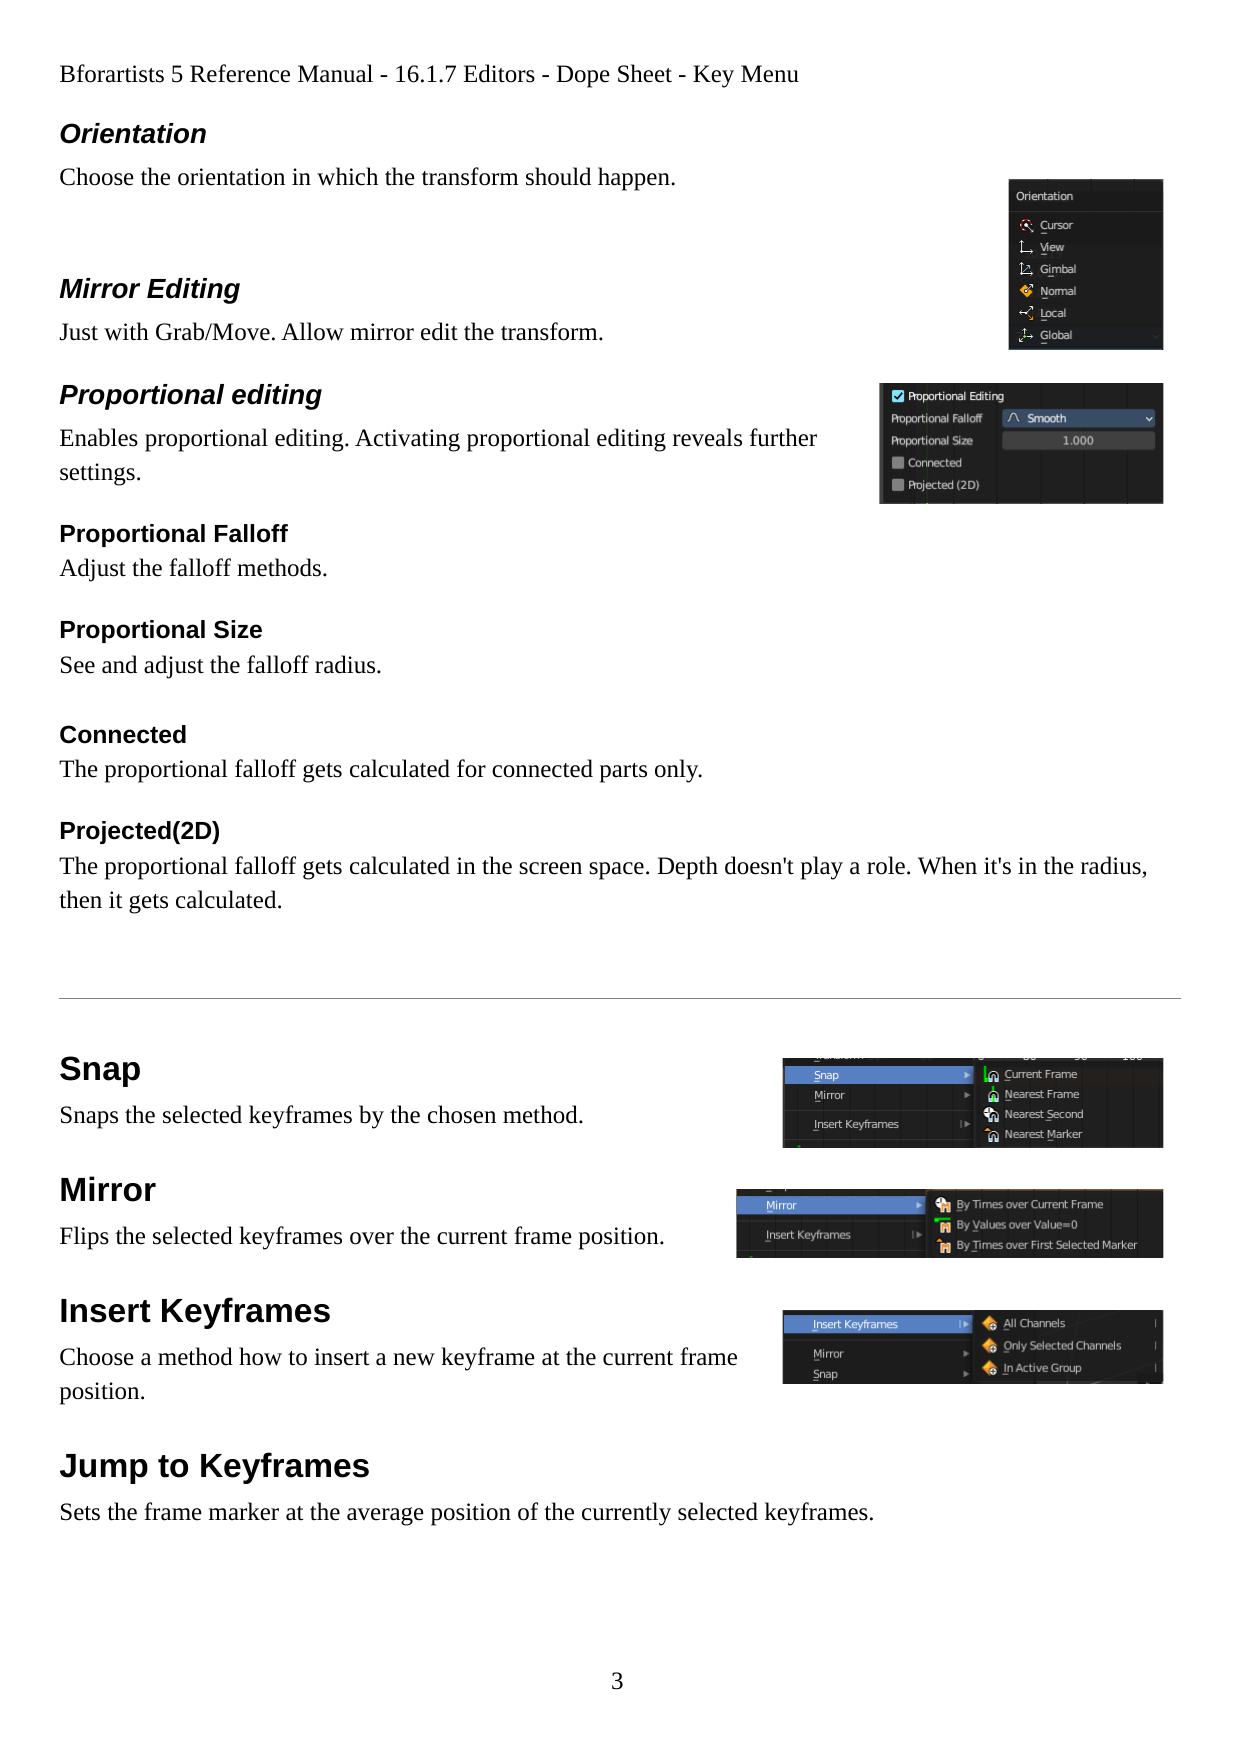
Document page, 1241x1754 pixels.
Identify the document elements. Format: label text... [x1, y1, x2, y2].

picture [736, 1189, 1164, 1258]
subtitle Proportional editing [59, 378, 1181, 410]
subtitle Mirror [59, 1169, 1181, 1208]
subtitle Proportional Falloff [59, 519, 1181, 547]
subtitle Orientation [59, 117, 1181, 149]
subtitle Projected(2D) [59, 816, 1181, 845]
subtitle Proportional Size [59, 615, 1181, 643]
picture [782, 1058, 1164, 1148]
subtitle Insert Keyframes [59, 1291, 1181, 1329]
text Just with Grab/Move. Allow mirror edit the transform. [59, 317, 1008, 345]
picture [782, 1310, 1164, 1384]
text See and adjust the falloff radius. [59, 650, 1181, 678]
picture [1008, 179, 1164, 350]
text Flips the selected keyframes over the current frame position. [59, 1221, 736, 1249]
subtitle [1164, 272, 1181, 304]
text The proportional falloff gets calculated for connected parts only. [59, 754, 1181, 783]
subtitle Connected [59, 720, 1181, 748]
text Choose a method how to insert a new keyframe at the current frame position. [59, 1342, 1181, 1405]
text Enables proportional editing. Activating proportional editing reveals further settings. [59, 423, 879, 486]
text Choose the orientation in which the transform should happen. [59, 162, 1181, 190]
picture [879, 383, 1164, 504]
text Sets the frame marker at the average position of the currently selected keyframes. [59, 1497, 1181, 1526]
subtitle Mirror Editing [59, 272, 1008, 304]
subtitle Snap [59, 1048, 1181, 1087]
text The proportional falloff gets calculated in the screen space. Depth doesn't play a role. When it's in the radius, then it gets calculated. [59, 851, 1181, 914]
text Snaps the selected keyframes by the chosen method. [59, 1100, 782, 1128]
text Adjust the falloff methods. [59, 553, 1181, 582]
subtitle Jump to Keyframes [59, 1446, 1181, 1485]
